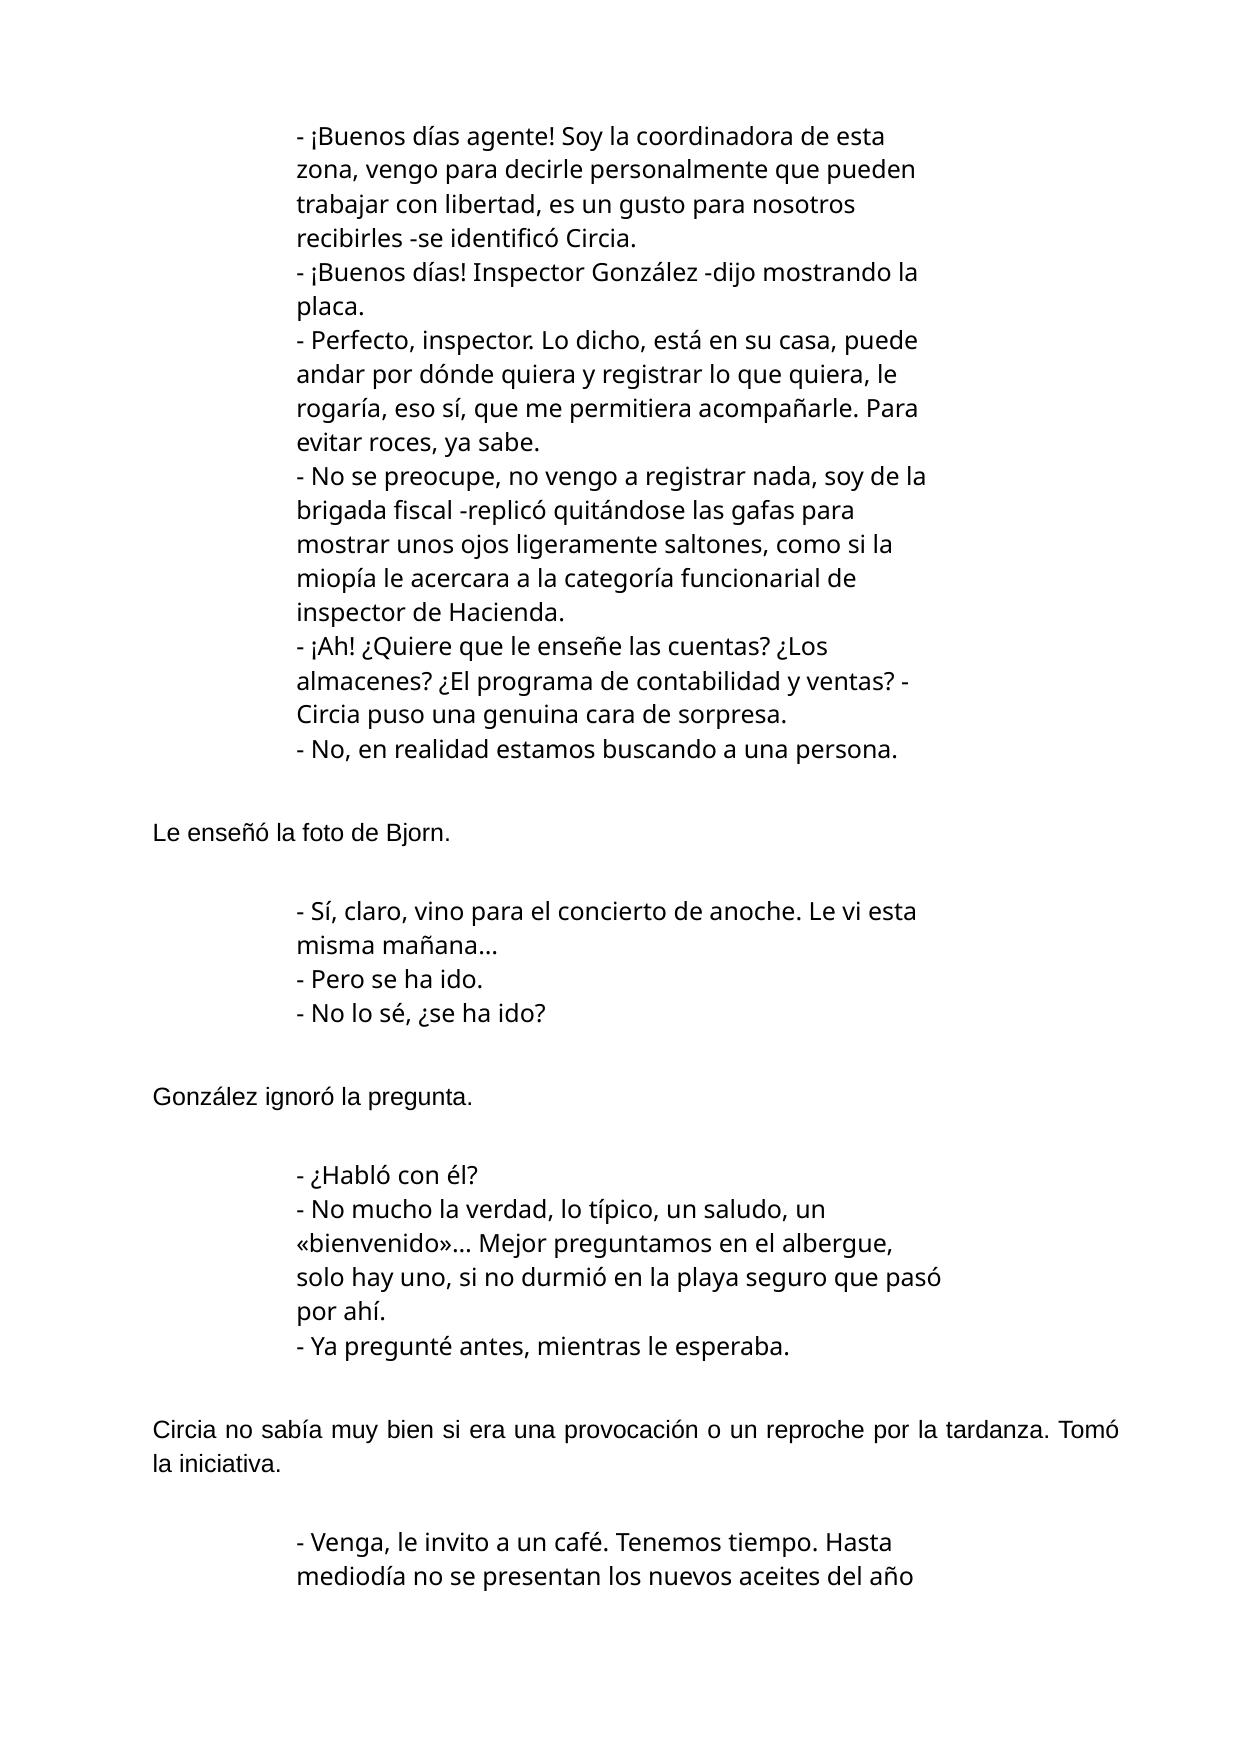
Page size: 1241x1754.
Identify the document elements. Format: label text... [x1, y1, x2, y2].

text - ¡Buenos días agente! Soy la coordinadora de esta zona, vengo para decirle personalmente que pueden trabajar con libertad, es un gusto para nosotros recibirles -se identificó Circia. - ¡Buenos días! Inspector González -dijo mostrando la placa. - Perfecto, inspector. Lo dicho, está en su casa, puede andar por dónde quiera y registrar lo que quiera, le rogaría, eso sí, que me permitiera acompañarle. Para evitar roces, ya sabe. - No se preocupe, no vengo a registrar nada, soy de la brigada fiscal -replicó quitándose las gafas para mostrar unos ojos ligeramente saltones, como si la miopía le acercara a la categoría funcionarial de inspector de Hacienda. - ¡Ah! ¿Quiere que le enseñe las cuentas? ¿Los almacenes? ¿El programa de contabilidad y ventas? -Circia puso una genuina cara de sorpresa. - No, en realidad estamos buscando a una persona. [296, 118, 944, 765]
text - Sí, claro, vino para el concierto de anoche. Le vi esta misma mañana… - Pero se ha ido. - No lo sé, ¿se ha ido? [296, 893, 944, 1030]
text - ¿Habló con él? - No mucho la verdad, lo típico, un saludo, un «bienvenido»… Mejor preguntamos en el albergue, solo hay uno, si no durmió en la playa seguro que pasó por ahí. - Ya pregunté antes, mientras le esperaba. [296, 1158, 944, 1362]
text González ignoró la pregunta. [152, 1077, 1122, 1111]
text Le enseñó la foto de Bjorn. [152, 812, 1122, 847]
text Circia no sabía muy bien si era una provocación o un reproche por la tardanza. Tomó la iniciativa. [152, 1409, 1122, 1478]
text - Venga, le invito a un café. Tenemos tiempo. Hasta mediodía no se presentan los nuevos aceites del año [296, 1525, 944, 1593]
